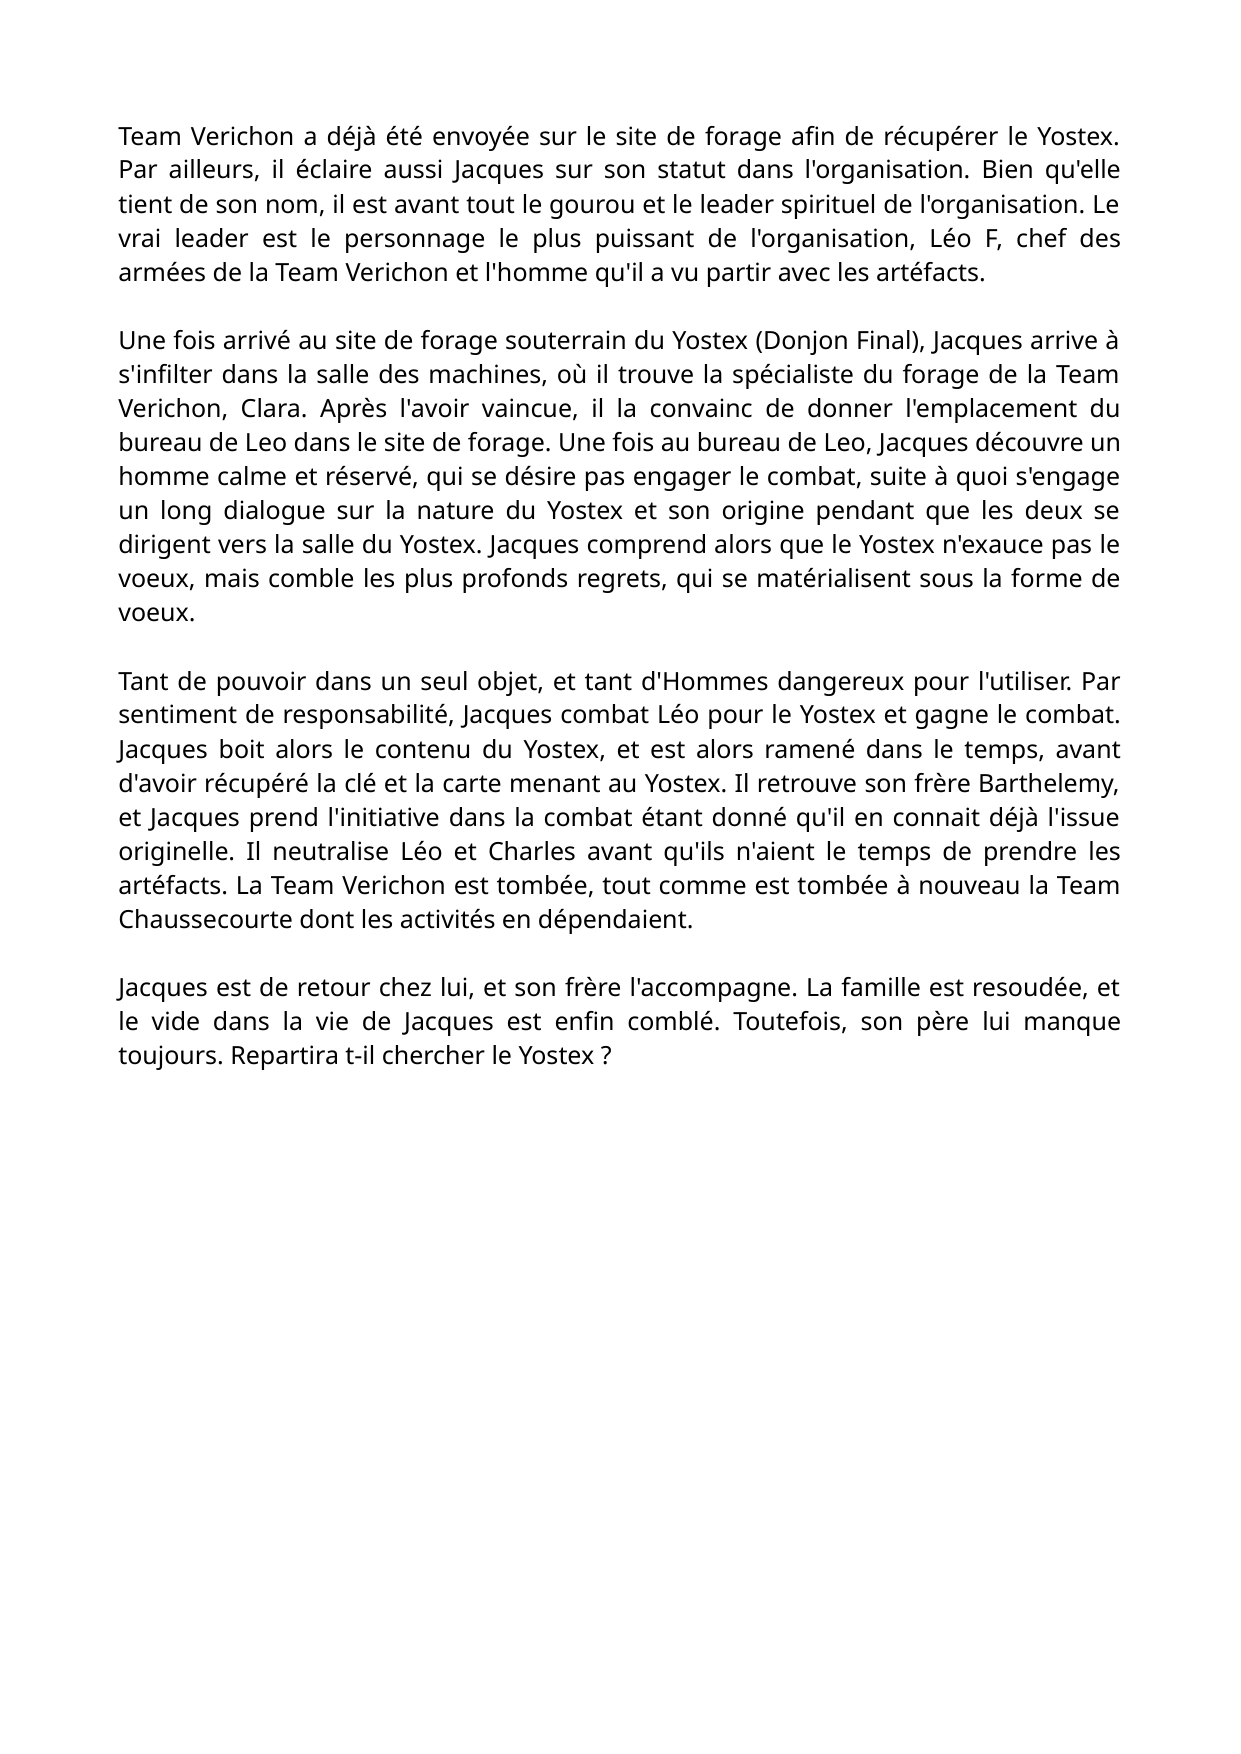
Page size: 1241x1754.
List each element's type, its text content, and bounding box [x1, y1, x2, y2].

text Team Verichon a déjà été envoyée sur le site de forage afin de récupérer le Yostex. Par ailleurs, il éclaire aussi Jacques sur son statut dans l'organisation. Bien qu'elle tient de son nom, il est avant tout le gourou et le leader spirituel de l'organisation. Le vrai leader est le personnage le plus puissant de l'organisation, Léo F, chef des armées de la Team Verichon et l'homme qu'il a vu partir avec les artéfacts. [118, 118, 1122, 288]
text Une fois arrivé au site de forage souterrain du Yostex (Donjon Final), Jacques arrive à s'infilter dans la salle des machines, où il trouve la spécialiste du forage de la Team Verichon, Clara. Après l'avoir vaincue, il la convainc de donner l'emplacement du bureau de Leo dans le site de forage. Une fois au bureau de Leo, Jacques découvre un homme calme et réservé, qui se désire pas engager le combat, suite à quoi s'engage un long dialogue sur la nature du Yostex et son origine pendant que les deux se dirigent vers la salle du Yostex. Jacques comprend alors que le Yostex n'exauce pas le voeux, mais comble les plus profonds regrets, qui se matérialisent sous la forme de voeux. [118, 322, 1122, 629]
text Tant de pouvoir dans un seul objet, et tant d'Hommes dangereux pour l'utiliser. Par sentiment de responsabilité, Jacques combat Léo pour le Yostex et gagne le combat. Jacques boit alors le contenu du Yostex, et est alors ramené dans le temps, avant d'avoir récupéré la clé et la carte menant au Yostex. Il retrouve son frère Barthelemy, et Jacques prend l'initiative dans la combat étant donné qu'il en connait déjà l'issue originelle. Il neutralise Léo et Charles avant qu'ils n'aient le temps de prendre les artéfacts. La Team Verichon est tombée, tout comme est tombée à nouveau la Team Chaussecourte dont les activités en dépendaient. [118, 663, 1122, 936]
text Jacques est de retour chez lui, et son frère l'accompagne. La famille est resoudée, et le vide dans la vie de Jacques est enfin comblé. Toutefois, son père lui manque toujours. Repartira t-il chercher le Yostex ? [118, 970, 1122, 1072]
